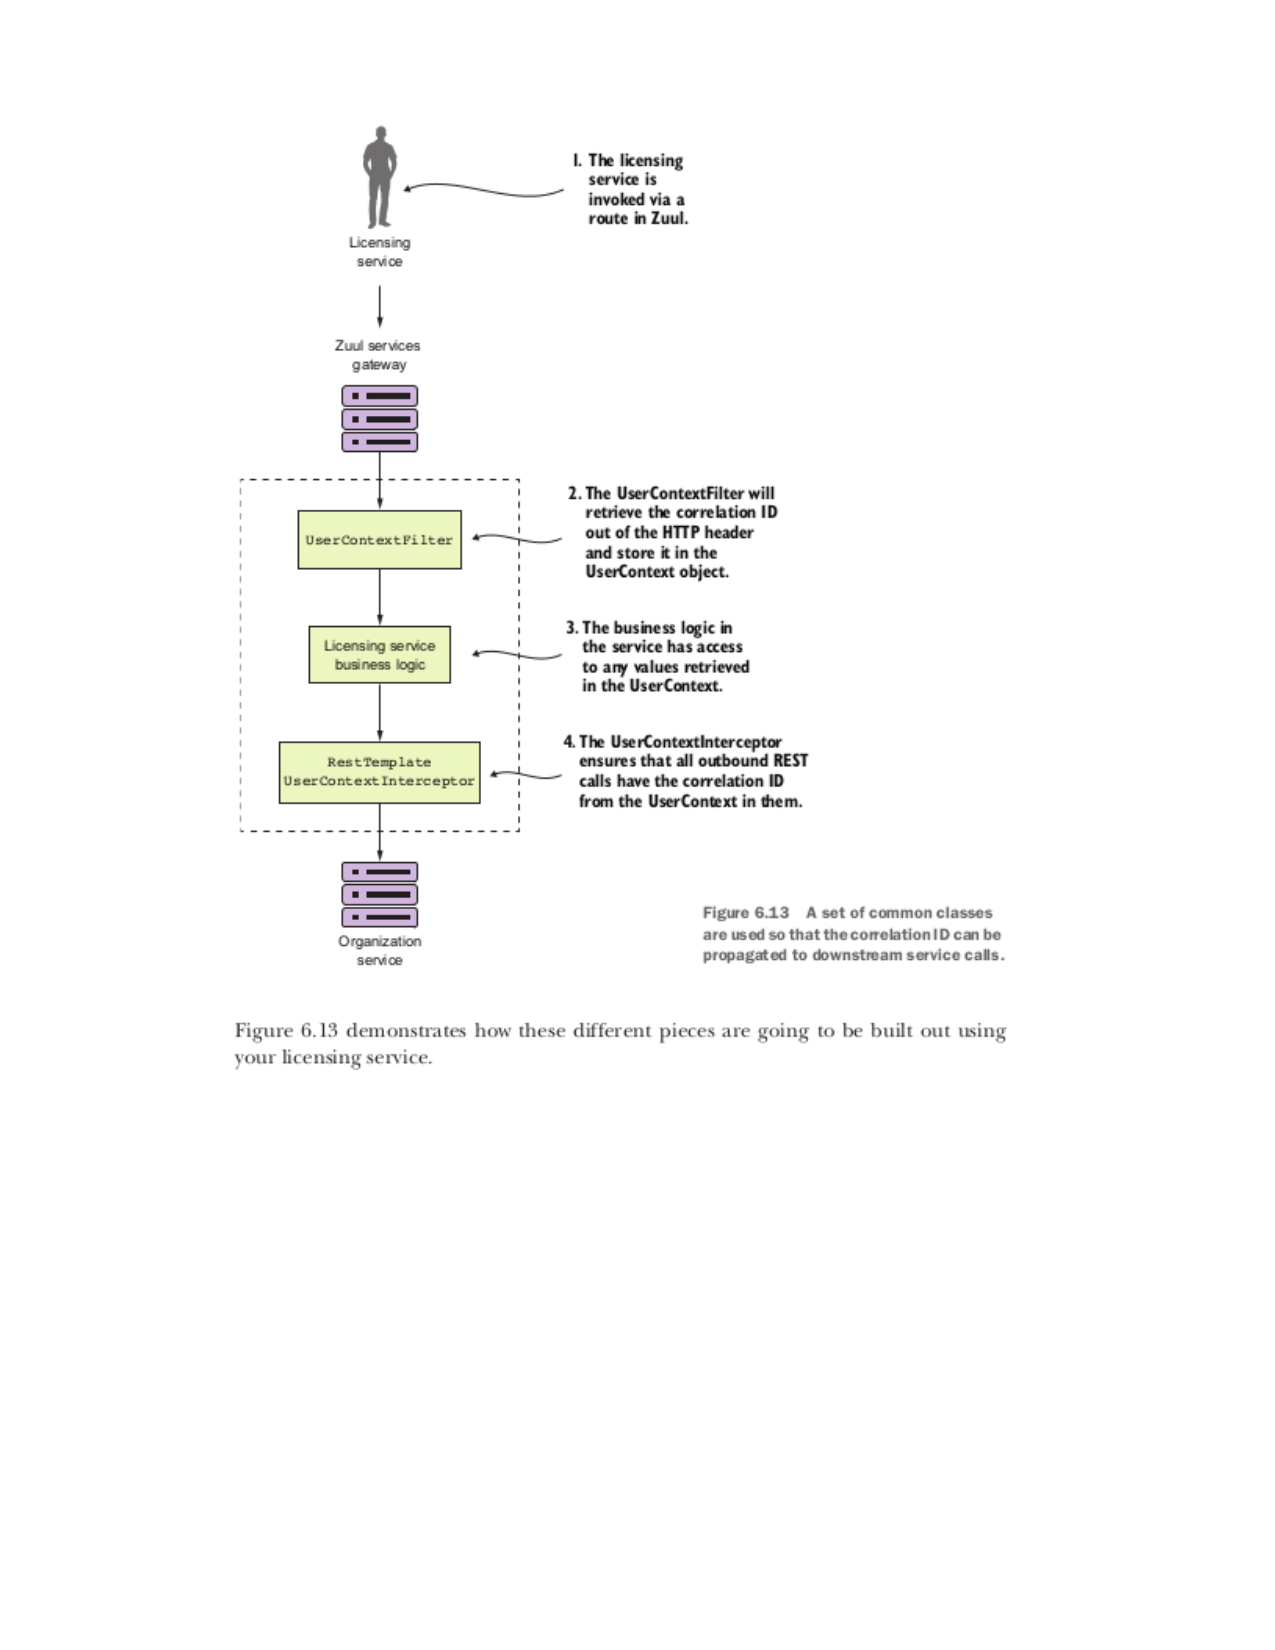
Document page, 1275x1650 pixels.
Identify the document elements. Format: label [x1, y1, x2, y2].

picture [204, 118, 1071, 1070]
